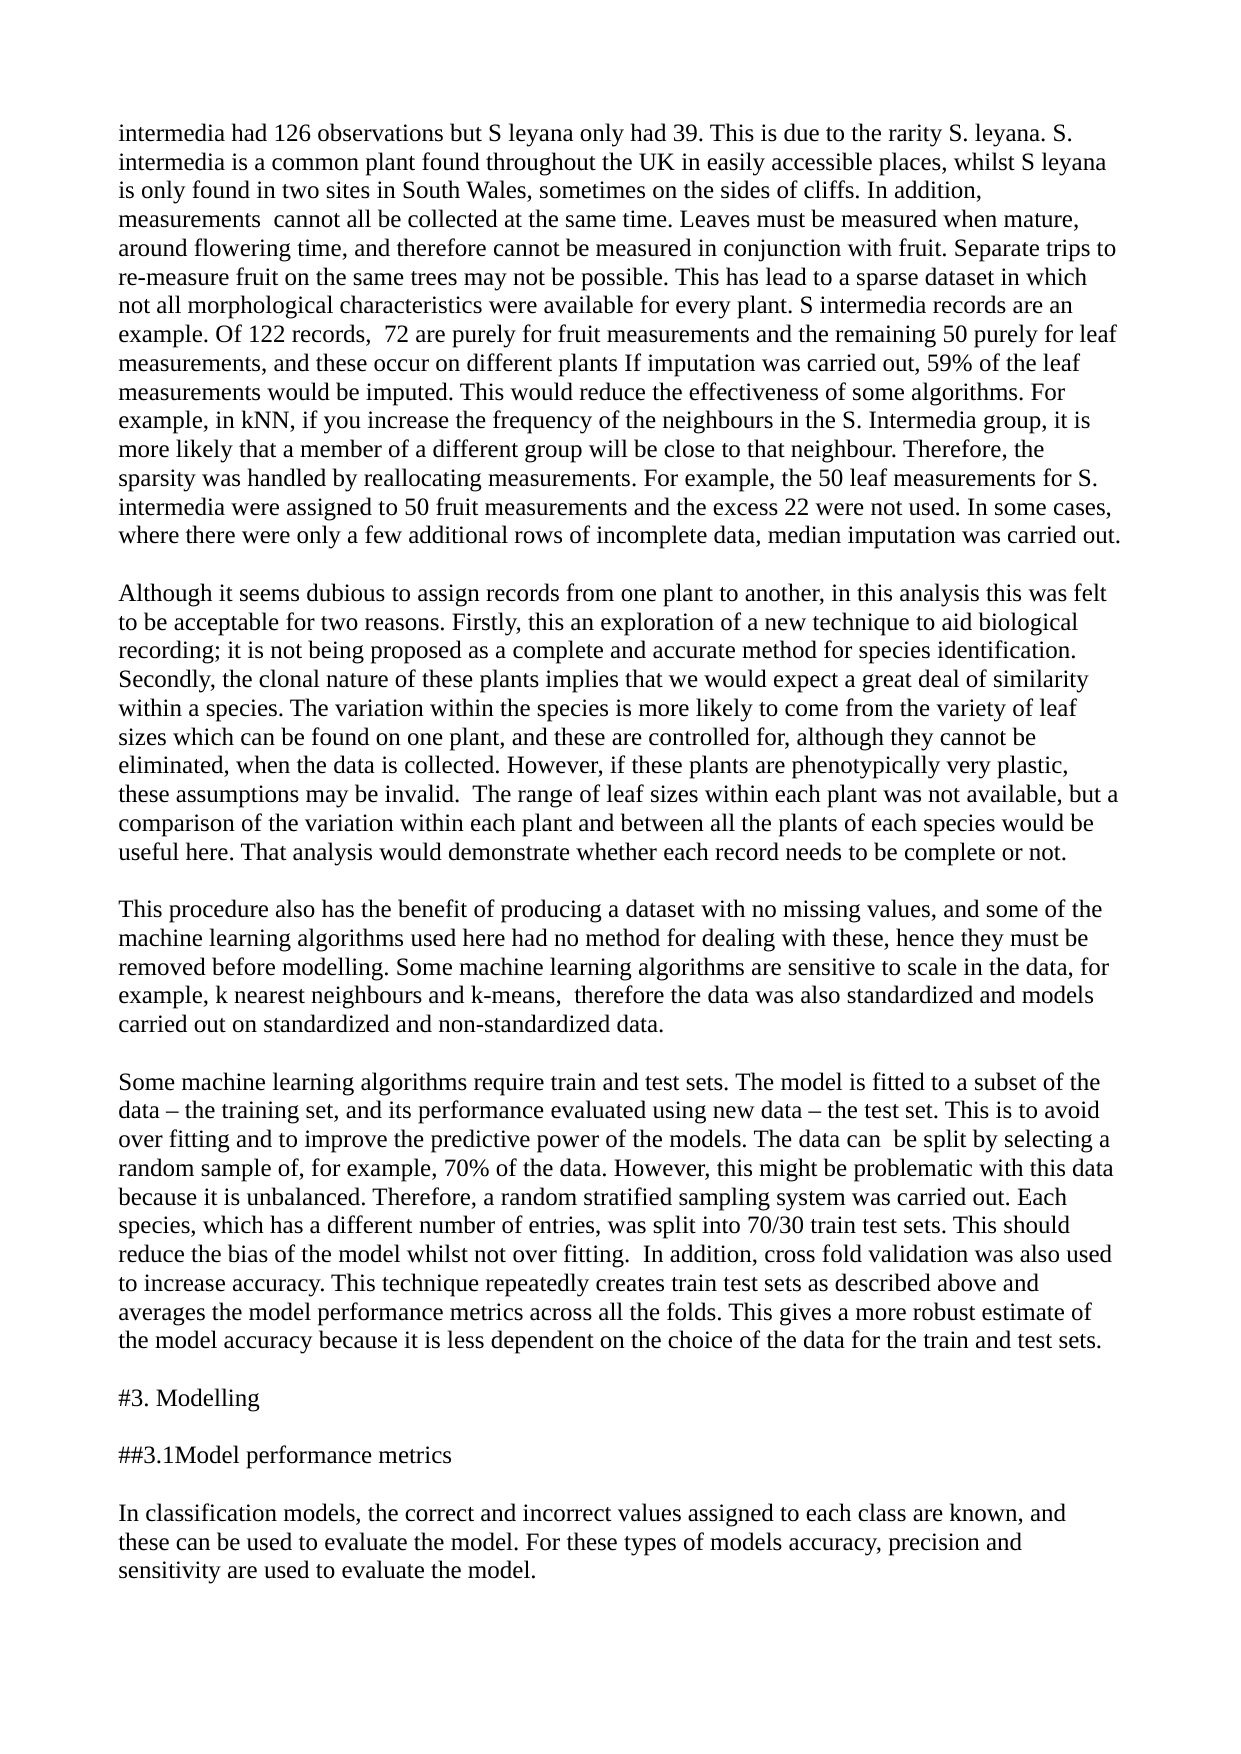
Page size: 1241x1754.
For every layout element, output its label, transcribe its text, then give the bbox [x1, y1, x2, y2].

text intermedia had 126 observations but S leyana only had 39. This is due to the rarity S. leyana. S. intermedia is a common plant found throughout the UK in easily accessible places, whilst S leyana is only found in two sites in South Wales, sometimes on the sides of cliffs. In addition, measurements cannot all be collected at the same time. Leaves must be measured when mature, around flowering time, and therefore cannot be measured in conjunction with fruit. Separate trips to re-measure fruit on the same trees may not be possible. This has lead to a sparse dataset in which not all morphological characteristics were available for every plant. S intermedia records are an example. Of 122 records, 72 are purely for fruit measurements and the remaining 50 purely for leaf measurements, and these occur on different plants If imputation was carried out, 59% of the leaf measurements would be imputed. This would reduce the effectiveness of some algorithms. For example, in kNN, if you increase the frequency of the neighbours in the S. Intermedia group, it is more likely that a member of a different group will be close to that neighbour. Therefore, the sparsity was handled by reallocating measurements. For example, the 50 leaf measurements for S. intermedia were assigned to 50 fruit measurements and the excess 22 were not used. In some cases, where there were only a few additional rows of incomplete data, median imputation was carried out. [118, 118, 1122, 549]
text This procedure also has the benefit of producing a dataset with no missing values, and some of the machine learning algorithms used here had no method for dealing with these, hence they must be removed before modelling. Some machine learning algorithms are sensitive to scale in the data, for example, k nearest neighbours and k-means, therefore the data was also standardized and models carried out on standardized and non-standardized data. [118, 894, 1122, 1038]
text ##3.1Model performance metrics [118, 1441, 1122, 1469]
text Some machine learning algorithms require train and test sets. The model is fitted to a subset of the data – the training set, and its performance evaluated using new data – the test set. This is to avoid over fitting and to improve the predictive power of the models. The data can be split by selecting a random sample of, for example, 70% of the data. However, this might be problematic with this data because it is unbalanced. Therefore, a random stratified sampling system was carried out. Each species, which has a different number of entries, was split into 70/30 train test sets. This should reduce the bias of the model whilst not over fitting. In addition, cross fold validation was also used to increase accuracy. This technique repeatedly creates train test sets as described above and averages the model performance metrics across all the folds. This gives a more robust estimate of the model accuracy because it is less dependent on the choice of the data for the train and test sets. [118, 1067, 1122, 1354]
text Although it seems dubious to assign records from one plant to another, in this analysis this was felt to be acceptable for two reasons. Firstly, this an exploration of a new technique to aid biological recording; it is not being proposed as a complete and accurate method for species identification. Secondly, the clonal nature of these plants implies that we would expect a great deal of similarity within a species. The variation within the species is more likely to come from the variety of leaf sizes which can be found on one plant, and these are controlled for, although they cannot be eliminated, when the data is collected. However, if these plants are phenotypically very plastic, these assumptions may be invalid. The range of leaf sizes within each plant was not available, but a comparison of the variation within each plant and between all the plants of each species would be useful here. That analysis would demonstrate whether each record needs to be complete or not. [118, 578, 1122, 866]
text #3. Modelling [118, 1383, 1122, 1412]
text In classification models, the correct and incorrect values assigned to each class are known, and these can be used to evaluate the model. For these types of models accuracy, precision and sensitivity are used to evaluate the model. [118, 1498, 1122, 1584]
